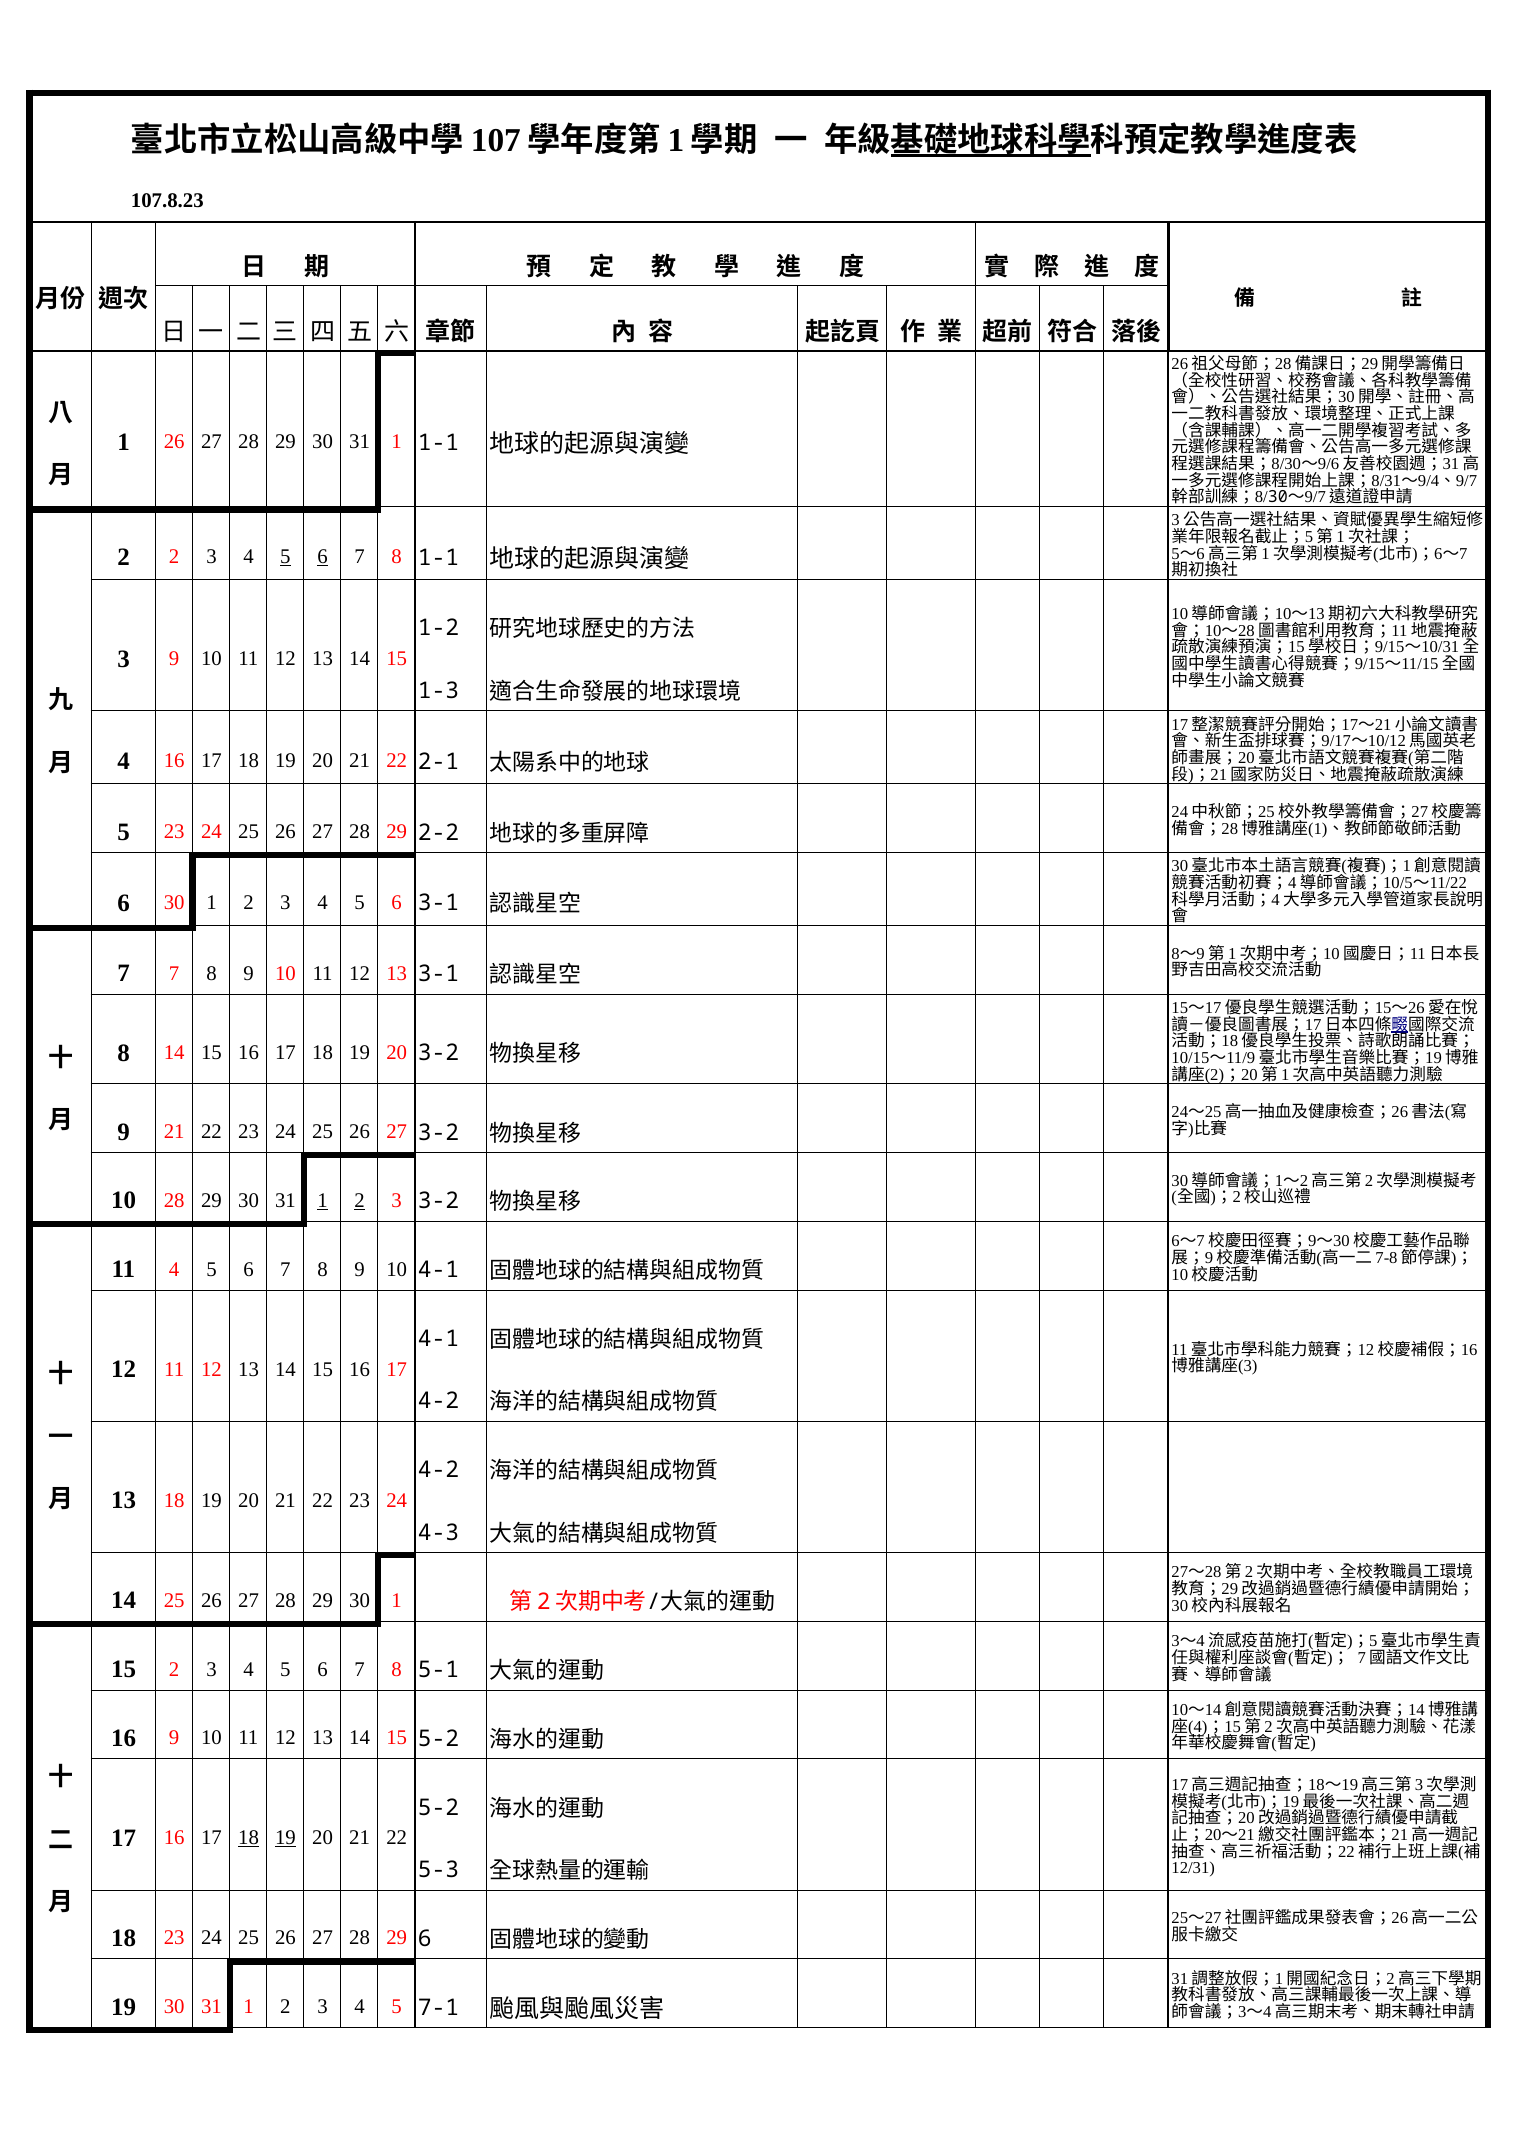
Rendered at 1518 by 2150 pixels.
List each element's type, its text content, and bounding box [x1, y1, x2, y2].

table_cell [798, 926, 886, 994]
table_cell 9 [156, 1691, 192, 1758]
table_cell 五 [341, 286, 377, 350]
table_cell 認識星空 [487, 926, 797, 994]
table_cell 30 [304, 352, 340, 506]
table_cell [1104, 1422, 1167, 1552]
table_cell 9 [92, 1084, 155, 1152]
table_cell [1104, 853, 1167, 925]
table_cell [1040, 711, 1103, 783]
table_cell 26祖父母節；28備課日；29開學籌備日（全校性研習、校務會議、各科教學籌備會）、公告選社結果；30開學、註冊、高一二教科書發放、環境整理、正式上課（含課輔課）、高一二開學複習考試、多元選修課程籌備會、公告高一多元選修課程選課結果；8/30～9/6友善校園週；31高一多元選修課程開始上課；8/31～9/4、9/7幹部訓練；8/30～9/7遠道證申請 [1169, 352, 1485, 506]
table_cell [1104, 1291, 1167, 1421]
table_cell 4 [304, 858, 340, 925]
table_cell 16 [92, 1691, 155, 1758]
table_cell 28 [341, 784, 377, 852]
table_cell [1104, 784, 1167, 852]
table_cell 認識星空 [487, 853, 797, 925]
table_cell 25～27社團評鑑成果發表會；26高一二公服卡繳交 [1169, 1891, 1485, 1958]
table_cell 13 [304, 1691, 340, 1758]
table_cell 研究地球歷史的方法 適合生命發展的地球環境 [487, 580, 797, 710]
table_cell 11 [92, 1227, 155, 1289]
table_cell 11 [230, 1691, 266, 1758]
table_cell 固體地球的結構與組成物質 [487, 1222, 797, 1289]
table_cell 6 [92, 853, 155, 925]
table_cell 10 [92, 1153, 155, 1221]
table_cell 30 [341, 1553, 375, 1621]
table_cell [1040, 580, 1103, 710]
table_cell 7-1 [416, 1959, 486, 2027]
table_cell 11臺北市學科能力競賽；12校慶補假；16博雅講座(3) [1169, 1291, 1485, 1421]
table_cell 24 [267, 1084, 303, 1152]
table_cell [798, 580, 886, 710]
table_cell 週次 [92, 223, 155, 350]
table_cell 18 [230, 711, 266, 783]
table_cell [1104, 1084, 1167, 1152]
table_cell 2-1 [416, 711, 486, 783]
table_cell 大氣的運動 [487, 1622, 797, 1689]
table_cell 24中秋節；25校外教學籌備會；27校慶籌備會；28博雅講座(1)、教師節敬師活動 [1169, 784, 1485, 852]
table_cell 物換星移 [487, 1153, 797, 1221]
table_header 臺北市立松山高級中學107學年度第1學期 一 年級基礎地球科學科預定教學進度表 107.8.23 [33, 96, 1485, 221]
table_cell [887, 995, 975, 1083]
table_cell [1040, 1622, 1103, 1689]
table_cell 31 [193, 1959, 227, 2027]
table_cell [976, 507, 1039, 579]
table_cell 23 [341, 1422, 377, 1552]
table_cell [1104, 1622, 1167, 1689]
table_cell [798, 352, 886, 506]
table_cell 十月 [33, 931, 91, 1221]
table_cell 11 [230, 580, 266, 710]
table_cell 14 [341, 580, 377, 710]
table_cell 海水的運動 全球熱量的運輸 [487, 1759, 797, 1889]
table_cell [887, 1959, 975, 2027]
table_cell 31 [341, 352, 375, 506]
table_cell 27 [230, 1553, 266, 1621]
table_cell 26 [156, 352, 192, 506]
table_cell 7 [267, 1227, 303, 1289]
table_cell [798, 853, 886, 925]
table_cell 10導師會議；10～13期初六大科教學研究會；10～28圖書館利用教育；11地震掩蔽疏散演練預演；15學校日；9/15～10/31全國中學生讀書心得競賽；9/15～11/15全國中學生小論文競賽 [1169, 580, 1485, 710]
table_cell 1 [196, 858, 229, 925]
table_cell 5-2 [416, 1691, 486, 1758]
table_cell [798, 995, 886, 1083]
table_cell [798, 1153, 886, 1221]
table_cell 內 容 [487, 286, 797, 350]
table_cell 海洋的結構與組成物質 大氣的結構與組成物質 [487, 1422, 797, 1552]
table_cell 章節 [416, 286, 486, 350]
table_cell 12 [267, 580, 303, 710]
table_cell [1040, 1691, 1103, 1758]
table_cell 24 [378, 1422, 414, 1552]
table_cell 3 [193, 513, 229, 579]
table_cell [1040, 1153, 1103, 1221]
table_cell 22 [378, 711, 414, 783]
table_cell 1 [233, 1965, 266, 2027]
table_cell [1104, 1222, 1167, 1289]
table_cell 17高三週記抽查；18～19高三第3次學測模擬考(北市)；19最後一次社課、高二週記抽查；20改過銷過暨德行績優申請截止；20～21繳交社團評鑑本；21高一週記抽查、高三祈福活動；22補行上班上課(補12/31) [1169, 1759, 1485, 1889]
table_cell 27 [304, 784, 340, 852]
table_cell 20 [304, 1759, 340, 1889]
table_cell 15 [378, 580, 414, 710]
table_cell 13 [378, 926, 414, 994]
table_cell 21 [341, 711, 377, 783]
table_cell 20 [378, 995, 414, 1083]
table_cell 27 [193, 352, 229, 506]
table_cell 13 [230, 1291, 266, 1421]
table_cell 1-2 1-3 [416, 580, 486, 710]
table_cell 10 [193, 580, 229, 710]
table_cell [887, 1553, 975, 1621]
table_cell [1104, 1691, 1167, 1758]
table_cell 15 [378, 1691, 414, 1758]
table_cell [1104, 1553, 1167, 1621]
table_cell 固體地球的結構與組成物質 海洋的結構與組成物質 [487, 1291, 797, 1421]
table_cell 3-2 [416, 1153, 486, 1221]
table_cell [976, 1622, 1039, 1689]
table_cell 10 [193, 1691, 229, 1758]
table_cell [976, 1959, 1039, 2027]
table_cell 30 [156, 1959, 192, 2027]
table_cell 3 [92, 580, 155, 710]
table_cell 颱風與颱風災害 [487, 1959, 797, 2027]
table_cell 23 [156, 784, 192, 852]
table_cell 3～4流感疫苗施打(暫定)；5臺北市學生責任與權利座談會(暫定)； 7國語文作文比賽、導師會議 [1169, 1622, 1485, 1689]
table_cell 固體地球的變動 [487, 1891, 797, 1958]
table_cell 19 [92, 1959, 155, 2027]
table_cell [887, 1153, 975, 1221]
table_cell 3-1 [416, 853, 486, 925]
table_cell 27 [378, 1084, 414, 1152]
table_cell 16 [156, 1759, 192, 1889]
table_cell 12 [267, 1691, 303, 1758]
table_cell 作 業 [887, 286, 975, 350]
table_cell [976, 926, 1039, 994]
table_cell 28 [156, 1153, 192, 1221]
table_cell 3-2 [416, 1084, 486, 1152]
table_cell [1104, 580, 1167, 710]
table_cell [887, 853, 975, 925]
table_cell 17 [193, 711, 229, 783]
table_cell [416, 1553, 486, 1621]
table_cell 14 [92, 1553, 155, 1621]
table_cell 23 [230, 1084, 266, 1152]
table_cell 27 [304, 1891, 340, 1958]
table_cell 8 [378, 507, 414, 579]
table_cell [798, 711, 886, 783]
table_cell 5 [378, 1965, 414, 2027]
table_cell [1040, 1553, 1103, 1621]
table_cell 8 [193, 926, 229, 994]
table_cell [976, 853, 1039, 925]
table_cell 實 際 進 度 [976, 223, 1167, 285]
table_cell 備 註 [1170, 223, 1485, 350]
table_cell 20 [304, 711, 340, 783]
table_cell 4 [230, 513, 266, 579]
table_cell 28 [230, 352, 266, 506]
table_cell 日 期 [156, 223, 414, 285]
table_cell 17整潔競賽評分開始；17～21小論文讀書會、新生盃排球賽；9/17～10/12馬國英老師畫展；20臺北市語文競賽複賽(第二階段)；21國家防災日、地震掩蔽疏散演練 [1169, 711, 1485, 783]
table_cell 九月 [33, 513, 91, 925]
table_cell 4-2 4-3 [416, 1422, 486, 1552]
table_cell [976, 1422, 1039, 1552]
table_cell 15～17優良學生競選活動；15～26愛在悅讀－優良圖書展；17日本四條畷國際交流活動；18優良學生投票、詩歌朗誦比賽；10/15～11/9臺北市學生音樂比賽；19博雅講座(2)；20第1次高中英語聽力測驗 [1169, 995, 1485, 1083]
table_cell 9 [156, 580, 192, 710]
table_cell 海水的運動 [487, 1691, 797, 1758]
table_cell [798, 507, 886, 579]
table_cell 8～9第1次期中考；10國慶日；11日本長野吉田高校交流活動 [1169, 926, 1485, 994]
table_cell 26 [267, 784, 303, 852]
table_cell 6 [304, 513, 340, 579]
table_cell 4 [230, 1627, 266, 1689]
table_cell 7 [341, 513, 377, 579]
table_cell 18 [156, 1422, 192, 1552]
table_cell 18 [230, 1759, 266, 1889]
table_cell [976, 995, 1039, 1083]
table_cell [798, 1291, 886, 1421]
table_cell 3 [304, 1965, 340, 2027]
table_cell 物換星移 [487, 995, 797, 1083]
table_cell 8 [378, 1622, 414, 1689]
table_cell 28 [267, 1553, 303, 1621]
table_cell [798, 1759, 886, 1889]
table_cell 17 [193, 1759, 229, 1889]
table_cell 4 [92, 711, 155, 783]
table_cell 6 [416, 1891, 486, 1958]
table_cell 5-1 [416, 1622, 486, 1689]
table_cell [887, 1891, 975, 1958]
table_cell 25 [156, 1553, 192, 1621]
table_cell [976, 1222, 1039, 1289]
table_cell 22 [378, 1759, 414, 1889]
table_cell 19 [341, 995, 377, 1083]
table_cell 29 [193, 1153, 229, 1221]
table_cell [976, 1553, 1039, 1621]
table_cell [976, 580, 1039, 710]
table_cell 19 [267, 1759, 303, 1889]
table_cell 2-2 [416, 784, 486, 852]
table_cell 12 [341, 926, 377, 994]
table_cell 11 [156, 1291, 192, 1421]
table_cell [1040, 784, 1103, 852]
table_cell 八月 [33, 352, 91, 506]
table_cell 19 [267, 711, 303, 783]
table_cell 4 [341, 1965, 377, 2027]
table_cell 16 [230, 995, 266, 1083]
table_cell 2 [156, 1627, 192, 1689]
table_cell 2 [267, 1965, 303, 2027]
table_cell [887, 507, 975, 579]
table_cell 地球的起源與演變 [487, 507, 797, 579]
table_cell 30 [230, 1153, 266, 1221]
table_cell [798, 1553, 886, 1621]
table_cell 18 [92, 1891, 155, 1958]
table_cell 12 [193, 1291, 229, 1421]
table_cell 二 [230, 286, 266, 350]
table_cell 5 [92, 784, 155, 852]
table_cell 太陽系中的地球 [487, 711, 797, 783]
table_cell 3 [267, 858, 303, 925]
table_cell 預 定 教 學 進 度 [416, 223, 975, 285]
table_cell 16 [156, 711, 192, 783]
table_cell 31 [267, 1153, 301, 1221]
table_cell [1040, 1084, 1103, 1152]
table_cell [976, 1891, 1039, 1958]
table_cell 3公告高一選社結果、資賦優異學生縮短修業年限報名截止；5第1次社課； 5～6高三第1次學測模擬考(北市)；6～7期初換社 [1169, 507, 1485, 579]
table_cell 2 [156, 513, 192, 579]
table_cell [1104, 1891, 1167, 1958]
table_cell 13 [304, 580, 340, 710]
table_cell [976, 711, 1039, 783]
table_cell [798, 1422, 886, 1552]
table_cell [1040, 926, 1103, 994]
table_cell [1104, 1959, 1167, 2027]
table_cell 20 [230, 1422, 266, 1552]
table_cell 2 [230, 858, 266, 925]
table_cell 5 [267, 513, 303, 579]
table_cell 日 [156, 286, 192, 350]
table_cell 9 [341, 1222, 377, 1289]
table_cell 四 [304, 286, 340, 350]
table_cell 6 [378, 858, 414, 925]
table_cell [1040, 507, 1103, 579]
table_cell 月份 [33, 223, 91, 350]
table_cell 29 [267, 352, 303, 506]
table_cell [887, 1691, 975, 1758]
table_cell 22 [193, 1084, 229, 1152]
table_cell 29 [378, 1891, 414, 1958]
table_cell 7 [341, 1627, 377, 1689]
table_cell 30導師會議；1～2高三第2次學測模擬考(全國)；2校山巡禮 [1169, 1153, 1485, 1221]
table_cell [1040, 1891, 1103, 1958]
table_cell 4-1 4-2 [416, 1291, 486, 1421]
table_cell 31調整放假；1開國紀念日；2高三下學期教科書發放、高三課輔最後一次上課、導師會議；3～4高三期末考、期末轉社申請 [1169, 1959, 1485, 2027]
table_cell 17 [92, 1759, 155, 1889]
table_cell 十一月 [33, 1227, 91, 1621]
table_cell 4-1 [416, 1222, 486, 1289]
table_cell 29 [304, 1553, 340, 1621]
table_cell 25 [230, 784, 266, 852]
table_cell [976, 784, 1039, 852]
table_cell 2 [341, 1158, 377, 1221]
table_cell 24～25高一抽血及健康檢查；26書法(寫字)比賽 [1169, 1084, 1485, 1152]
table_cell 6 [304, 1627, 340, 1689]
table_cell [887, 1622, 975, 1689]
table_cell [887, 711, 975, 783]
table_cell [976, 1691, 1039, 1758]
table_cell 8 [92, 995, 155, 1083]
table_cell [798, 1959, 886, 2027]
table_cell 第2次期中考/大氣的運動 [487, 1553, 797, 1621]
table_cell 24 [193, 784, 229, 852]
table_cell 1-1 [416, 507, 486, 579]
table_cell 1 [381, 356, 414, 506]
table_cell [1040, 1291, 1103, 1421]
table_cell [1040, 1222, 1103, 1289]
table_cell [976, 1153, 1039, 1221]
table_cell 1 [92, 352, 155, 506]
table_cell 25 [230, 1891, 266, 1958]
table_cell 18 [304, 995, 340, 1083]
table_cell 17 [267, 995, 303, 1083]
table_cell 8 [304, 1222, 340, 1289]
table_cell 5 [341, 858, 377, 925]
table_cell 5 [193, 1227, 229, 1289]
table_cell 21 [267, 1422, 303, 1552]
table_cell 地球的起源與演變 [487, 352, 797, 506]
table_cell 7 [156, 931, 192, 994]
table_cell 28 [341, 1891, 377, 1958]
table_cell [798, 1222, 886, 1289]
table_cell 3-2 [416, 995, 486, 1083]
table_cell [976, 352, 1039, 506]
table_cell 19 [193, 1422, 229, 1552]
table_cell 2 [92, 513, 155, 579]
table_cell [798, 1622, 886, 1689]
table_cell [798, 1891, 886, 1958]
table_cell 13 [92, 1422, 155, 1552]
table_cell [887, 1759, 975, 1889]
table_cell 10～14創意閱讀競賽活動決賽；14博雅講座(4)；15第2次高中英語聽力測驗、花漾年華校慶舞會(暫定) [1169, 1691, 1485, 1758]
table_cell [887, 352, 975, 506]
table_cell 26 [341, 1084, 377, 1152]
table_cell [798, 1084, 886, 1152]
table_cell 1 [307, 1158, 340, 1221]
table_cell [1104, 926, 1167, 994]
table_cell [1104, 1759, 1167, 1889]
table_cell 25 [304, 1084, 340, 1152]
table_cell 26 [267, 1891, 303, 1958]
table_cell 起訖頁 [798, 286, 886, 350]
table_cell 27～28第2次期中考、全校教職員工環境教育；29改過銷過暨德行績優申請開始；30校內科展報名 [1169, 1553, 1485, 1621]
table_cell [1040, 1422, 1103, 1552]
table_cell [887, 1084, 975, 1152]
table_cell [1040, 995, 1103, 1083]
table_cell 3 [378, 1158, 414, 1221]
table_cell 26 [193, 1553, 229, 1621]
table_cell [1104, 352, 1167, 506]
table_cell 17 [378, 1291, 414, 1421]
table_cell 30臺北市本土語言競賽(複賽)；1創意閱讀競賽活動初賽；4導師會議；10/5～11/22科學月活動；4大學多元入學管道家長說明會 [1169, 853, 1485, 925]
table_cell [1104, 1153, 1167, 1221]
table_cell [887, 926, 975, 994]
table_cell 14 [341, 1691, 377, 1758]
table_cell [887, 580, 975, 710]
table_cell 22 [304, 1422, 340, 1552]
table_cell [976, 1084, 1039, 1152]
table_cell [976, 1759, 1039, 1889]
table_cell 10 [378, 1222, 414, 1289]
table_cell [798, 1691, 886, 1758]
table_cell 29 [378, 784, 414, 852]
table_cell 15 [304, 1291, 340, 1421]
table_cell [798, 784, 886, 852]
table_cell 三 [267, 286, 303, 350]
table_cell 4 [156, 1227, 192, 1289]
table_cell 9 [230, 926, 266, 994]
table_cell [1040, 853, 1103, 925]
table_cell 地球的多重屏障 [487, 784, 797, 852]
table_cell 10 [267, 926, 303, 994]
table_cell [1040, 1759, 1103, 1889]
table_cell 14 [156, 995, 192, 1083]
table_cell 落後 [1104, 286, 1167, 350]
table_cell 物換星移 [487, 1084, 797, 1152]
table_cell 12 [92, 1291, 155, 1421]
table_cell [887, 1291, 975, 1421]
table_cell 3 [193, 1627, 229, 1689]
table_cell 6 [230, 1227, 266, 1289]
table_cell 11 [304, 926, 340, 994]
table_cell 5-2 5-3 [416, 1759, 486, 1889]
table_cell 六 [378, 286, 414, 350]
table_cell [887, 1222, 975, 1289]
table_cell 6～7校慶田徑賽；9～30校慶工藝作品聯展；9校慶準備活動(高一二7-8節停課)；10校慶活動 [1169, 1222, 1485, 1289]
table_cell 24 [193, 1891, 229, 1958]
table_cell [1104, 507, 1167, 579]
table_cell 30 [156, 853, 189, 925]
table_cell [887, 1422, 975, 1552]
table_cell [976, 1291, 1039, 1421]
table_cell 1 [381, 1558, 414, 1621]
table_cell 21 [341, 1759, 377, 1889]
table_cell 符合 [1040, 286, 1103, 350]
table_cell 5 [267, 1627, 303, 1689]
table_cell [887, 784, 975, 852]
table_cell 23 [156, 1891, 192, 1958]
table_cell [1104, 995, 1167, 1083]
table_cell 十二月 [33, 1627, 91, 2027]
table_cell [1104, 711, 1167, 783]
table_cell 一 [193, 286, 229, 350]
table_cell 15 [92, 1627, 155, 1689]
table_cell 14 [267, 1291, 303, 1421]
table_cell [1169, 1422, 1485, 1552]
table_cell 1-1 [416, 352, 486, 506]
table_cell 15 [193, 995, 229, 1083]
table_cell 16 [341, 1291, 377, 1421]
table_cell 21 [156, 1084, 192, 1152]
table_cell 7 [92, 931, 155, 994]
table_cell [1040, 1959, 1103, 2027]
table_cell [1040, 352, 1103, 506]
table_cell 超前 [976, 286, 1039, 350]
table_cell 3-1 [416, 926, 486, 994]
